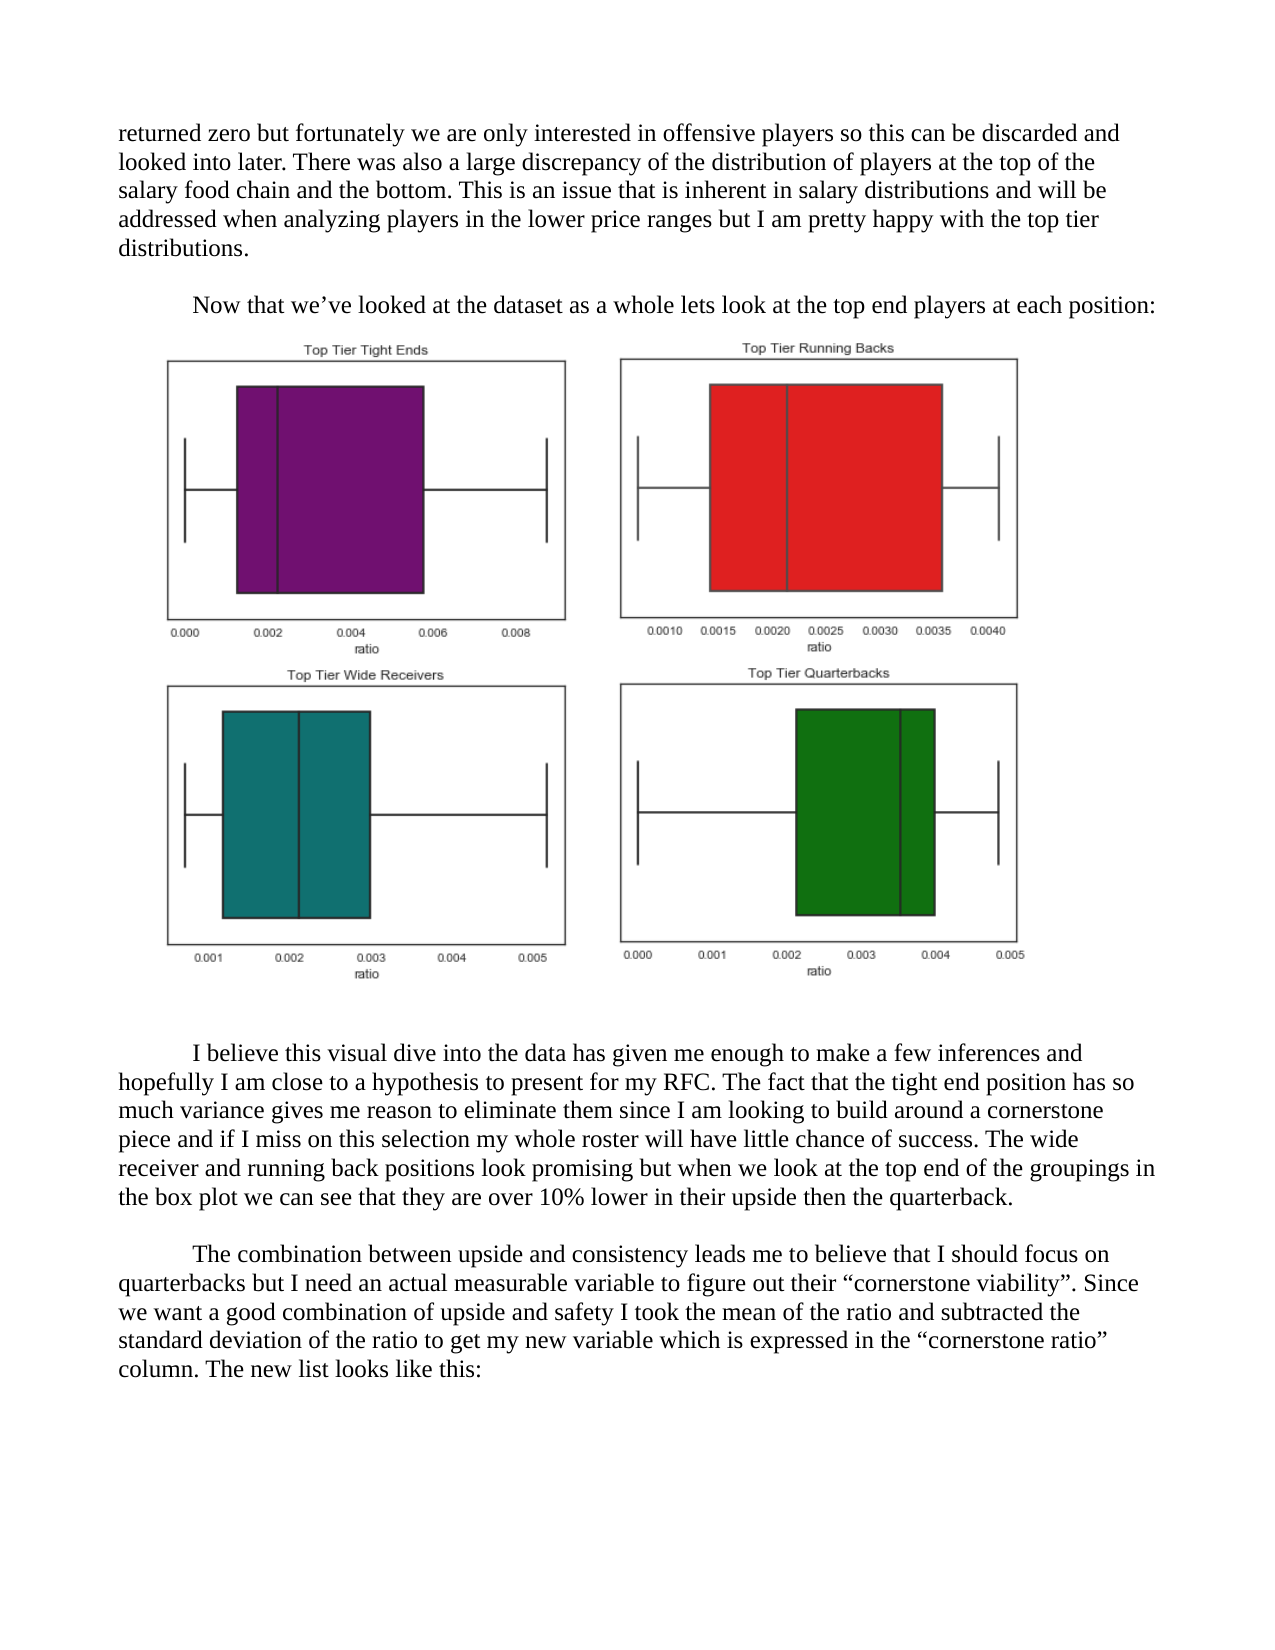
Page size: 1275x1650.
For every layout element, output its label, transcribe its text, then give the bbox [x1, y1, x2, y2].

text I believe this visual dive into the data has given me enough to make a few inferences and hopefully I am close to a hypothesis to present for my RFC. The fact that the tight end position has so much variance gives me reason to eliminate them since I am looking to build around a cornerstone piece and if I miss on this selection my whole roster will have little chance of success. The wide receiver and running back positions look promising but when we look at the top end of the groupings in the box plot we can see that they are over 10% lower in their upside then the quarterback. [118, 1038, 1157, 1211]
text Now that we’ve looked at the dataset as a whole lets look at the top end players at each position: [118, 291, 1157, 319]
text returned zero but fortunately we are only interested in offensive players so this can be discarded and looked into later. There was also a large discrepancy of the distribution of players at the top of the salary food chain and the bottom. This is an issue that is inherent in salary distributions and will be addressed when analyzing players in the lower price ranges but I am pretty happy with the top tier distributions. [118, 118, 1157, 262]
picture [159, 338, 573, 988]
text The combination between upside and consistency leads me to believe that I should focus on quarterbacks but I need an actual measurable variable to figure out their “cornerstone viability”. Since we want a good combination of upside and safety I took the mean of the ratio and subtracted the standard deviation of the ratio to get my new variable which is expressed in the “cornerstone ratio” column. The new list looks like this: [118, 1239, 1157, 1383]
picture [612, 335, 1034, 985]
